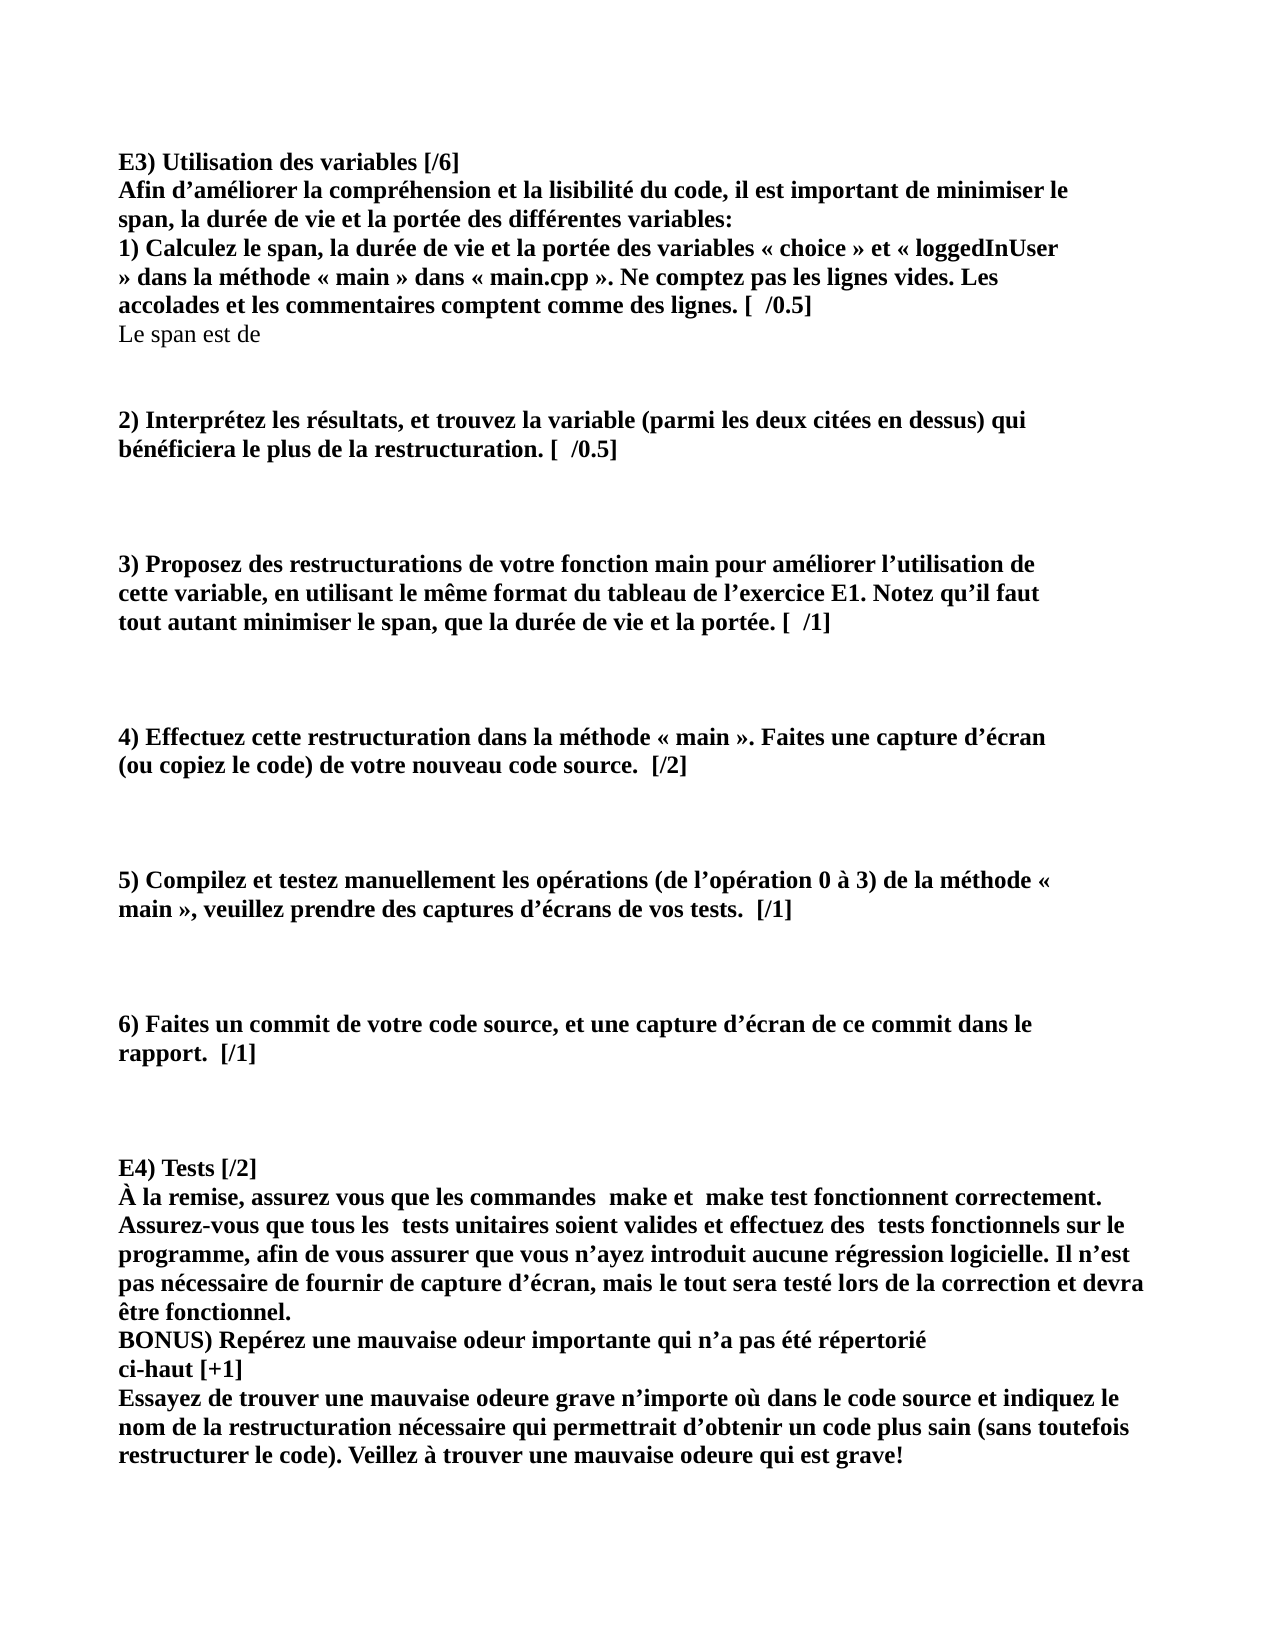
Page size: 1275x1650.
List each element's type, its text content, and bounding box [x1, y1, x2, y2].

text 4) Effectuez cette restructuration dans la méthode « main ». Faites une capture d’écran [118, 722, 1157, 751]
text 1) Calculez le span, la durée de vie et la portée des variables « choice » et « loggedInUser [118, 233, 1157, 262]
text » dans la méthode « main » dans « main.cpp ». Ne comptez pas les lignes vides. Les [118, 262, 1157, 291]
text 5) Compilez et testez manuellement les opérations (de l’opération 0 à 3) de la méthode « [118, 866, 1157, 894]
text nom de la restructuration nécessaire qui permettrait d’obtenir un code plus sain (sans toutefois [118, 1412, 1157, 1441]
text tout autant minimiser le span, que la durée de vie et la portée. [ ​ /1] [118, 607, 1157, 636]
text programme, afin de vous assurer que vous n’ayez introduit aucune régression logicielle. Il n’est [118, 1239, 1157, 1268]
text rapport. ​ [/1] [118, 1038, 1157, 1067]
text main », veuillez prendre des captures d’écrans de vos tests. ​ [/1] [118, 894, 1157, 923]
text 6) Faites un commit de votre code source, et une capture d’écran de ce commit dans le [118, 1009, 1157, 1038]
text cette variable, en utilisant le même format du tableau de l’exercice E1. Notez qu’il faut [118, 578, 1157, 607]
text ci-haut [+1] [118, 1354, 1157, 1383]
text 3) Proposez des restructurations de votre fonction main pour améliorer l’utilisation de [118, 549, 1157, 578]
text E4) Tests [/2] [118, 1153, 1157, 1182]
text être fonctionnel. [118, 1297, 1157, 1326]
text bénéficiera le plus de la restructuration. [ ​ /0.5] [118, 434, 1157, 463]
text Assurez-vous que tous les ​ tests unitaires soient valides et effectuez des ​ tests fonctionnels sur le [118, 1211, 1157, 1239]
text accolades et les commentaires comptent comme des lignes. [ ​ /0.5] [118, 291, 1157, 319]
text Le span est de [118, 319, 1157, 348]
text (ou copiez le code) de votre nouveau code source. ​ [/2] [118, 751, 1157, 779]
text restructurer le code). Veillez à trouver une mauvaise odeure qui est grave! [118, 1441, 1157, 1469]
text Afin d’améliorer la compréhension et la lisibilité du code, il est important de minimiser le [118, 176, 1157, 204]
text À la remise, assurez vous que les commandes ​ make et ​ make test fonctionnent correctement. [118, 1182, 1157, 1211]
text span, la durée de vie et la portée des différentes variables: [118, 204, 1157, 233]
text E3) Utilisation des variables [/6] [118, 147, 1157, 176]
text pas nécessaire de fournir de capture d’écran, mais ​le tout sera testé lors de la correction et devra [118, 1268, 1157, 1297]
text Essayez de trouver une mauvaise odeure grave n’importe où dans le code source et indiquez le [118, 1383, 1157, 1412]
text BONUS) Repérez une mauvaise odeur importante qui n’a pas été répertorié [118, 1326, 1157, 1354]
text 2) Interprétez les résultats, et trouvez la variable (parmi les deux citées en dessus) qui [118, 406, 1157, 434]
